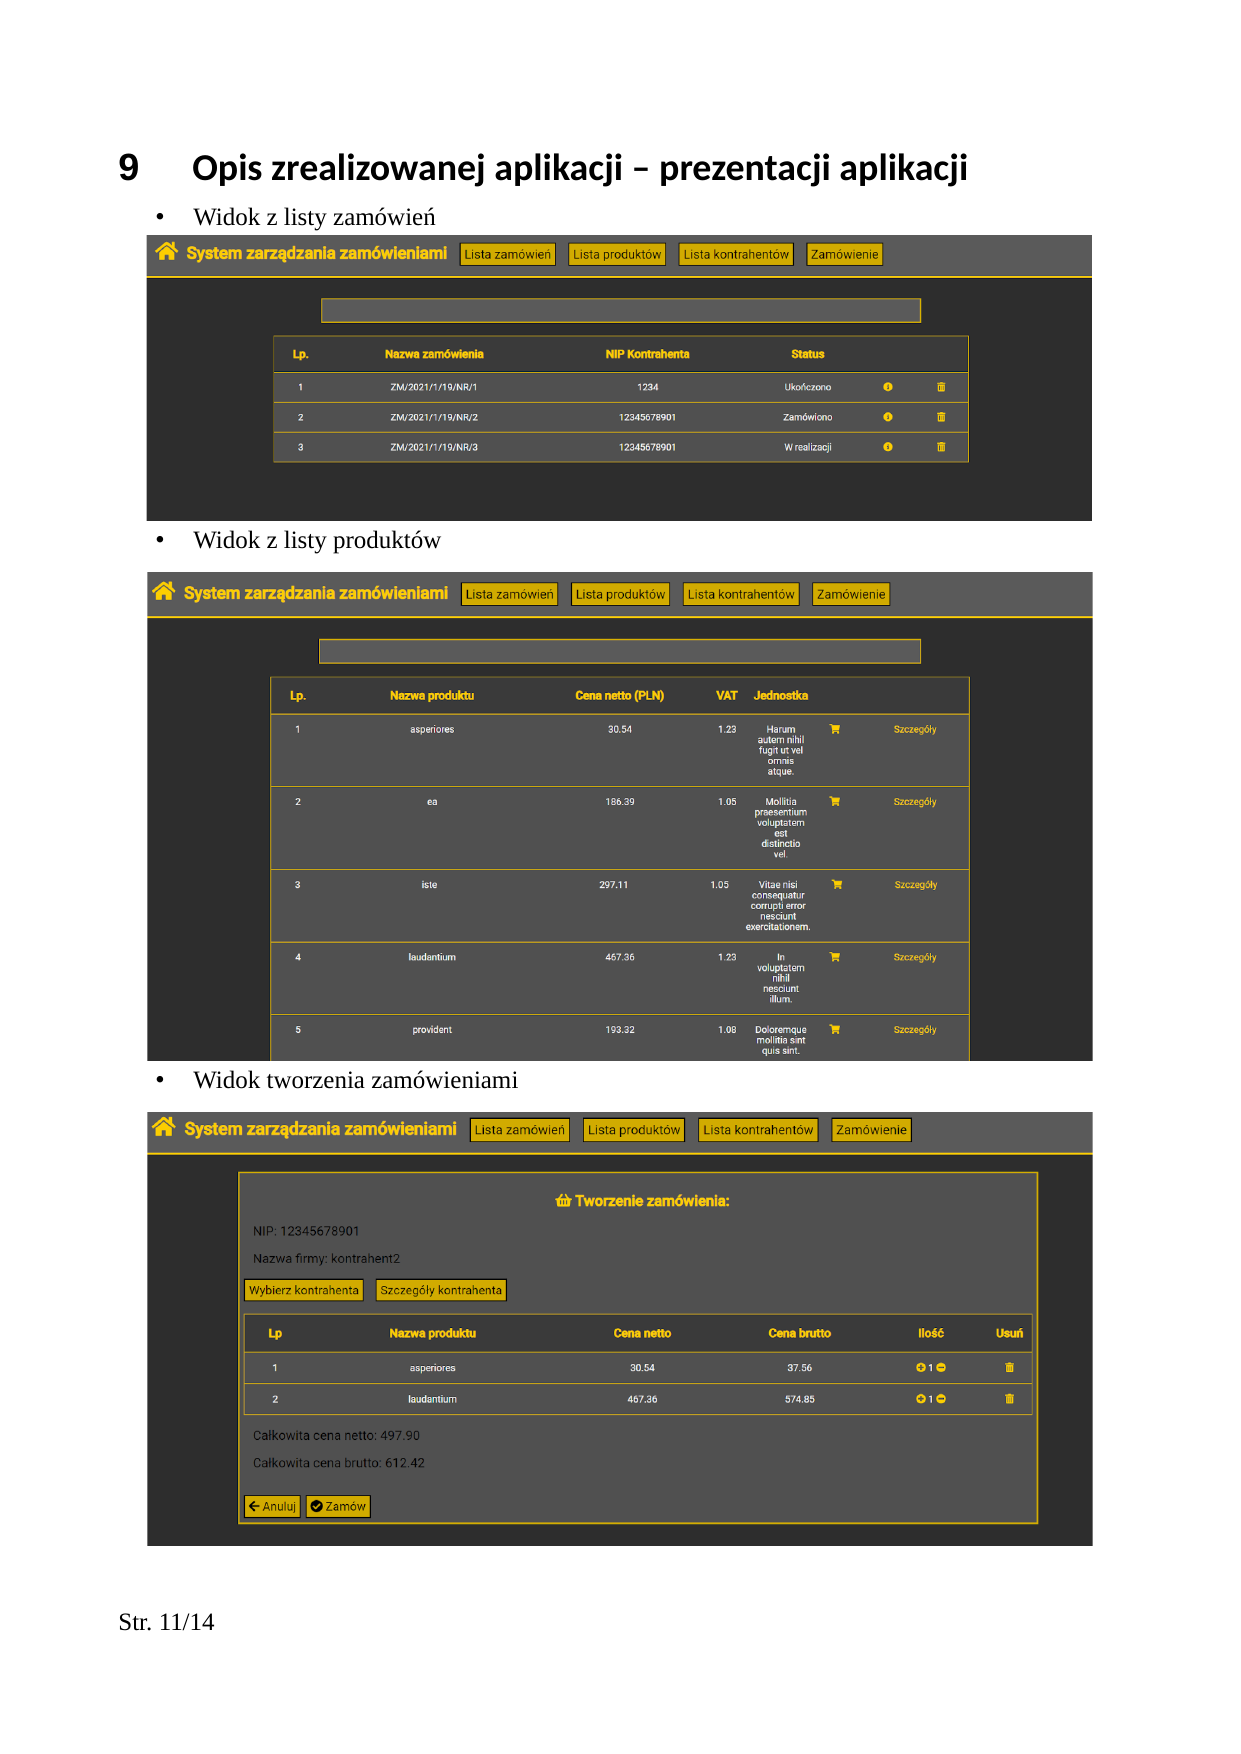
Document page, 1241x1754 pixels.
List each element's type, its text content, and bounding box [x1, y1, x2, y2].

subtitle Opis zrealizowanej aplikacji – prezentacji aplikacji [118, 143, 1122, 189]
picture [147, 1112, 1093, 1546]
picture [147, 572, 1093, 1061]
picture [146, 235, 1092, 521]
list Widok z listy produktów [156, 249, 1122, 554]
list Widok tworzenia zamówieniami [156, 573, 1122, 1093]
list Widok z listy zamówień [156, 202, 1122, 231]
